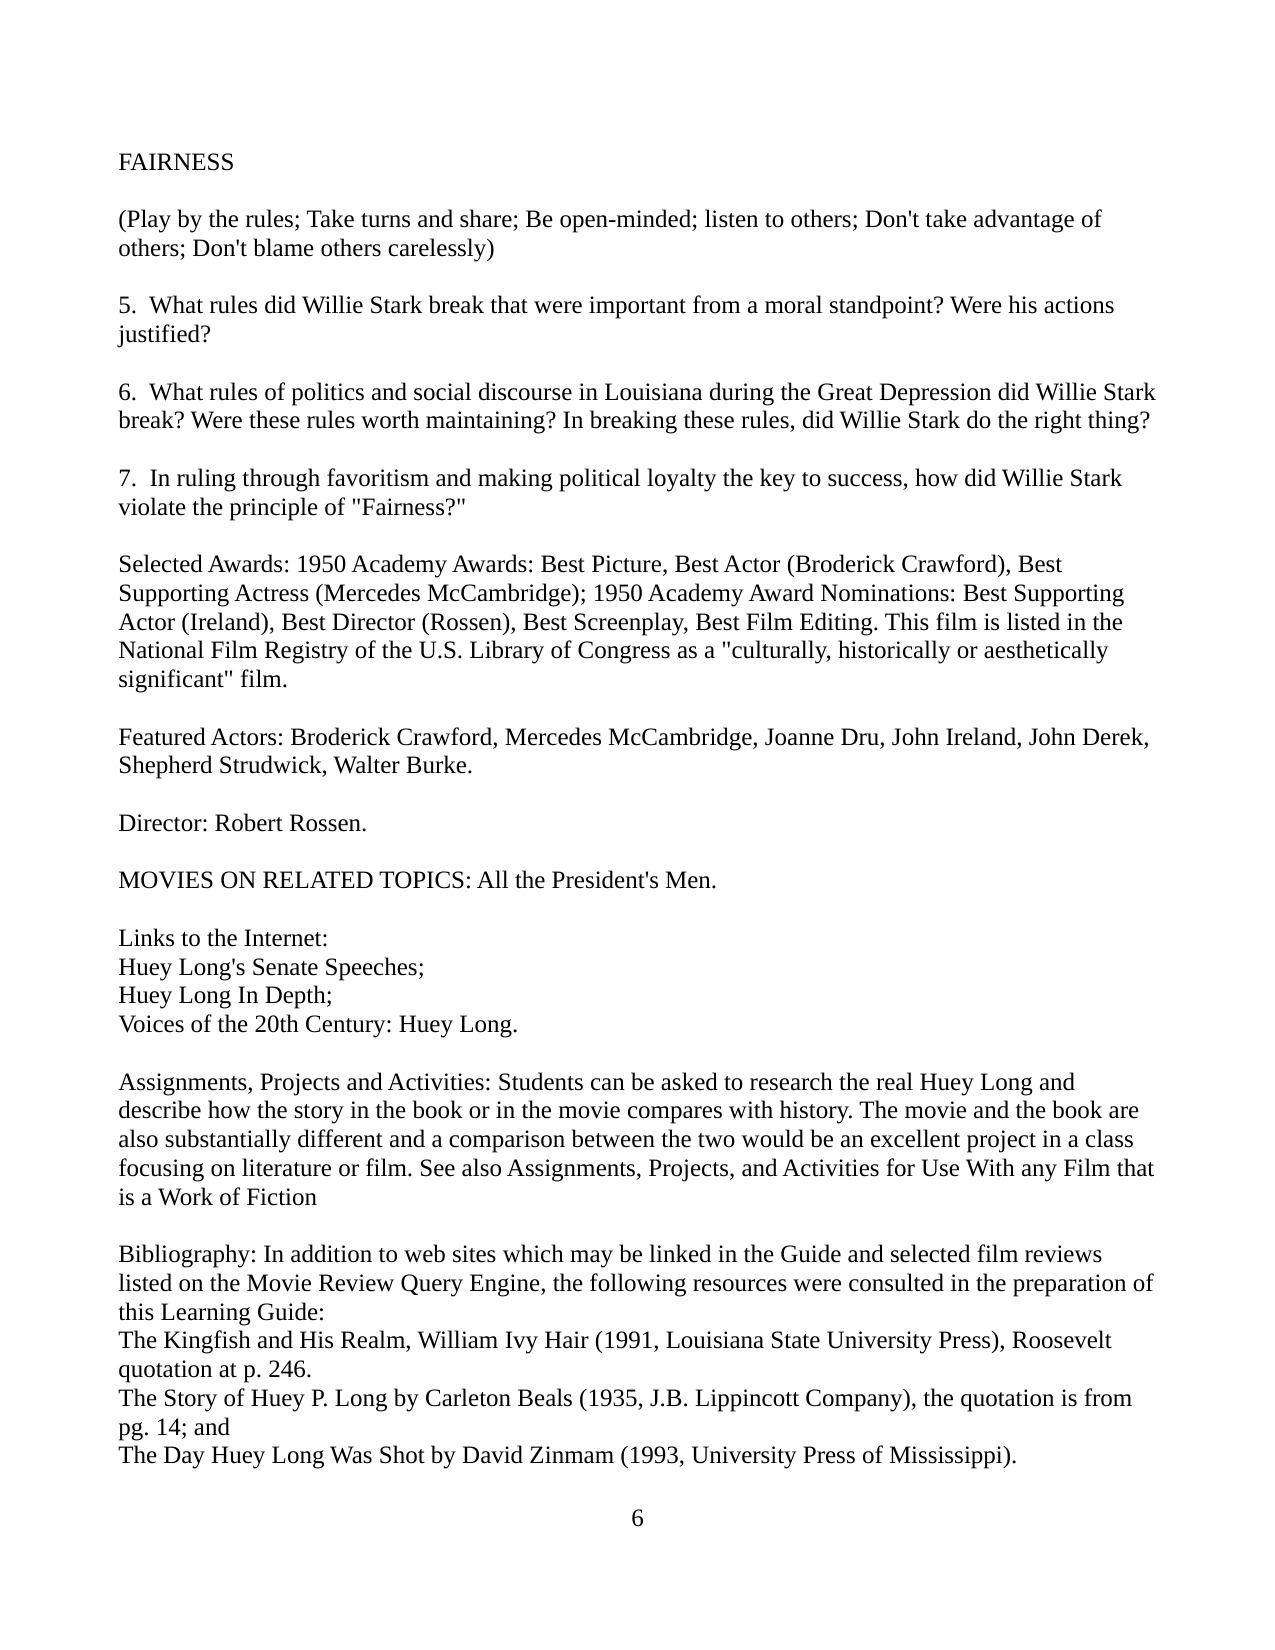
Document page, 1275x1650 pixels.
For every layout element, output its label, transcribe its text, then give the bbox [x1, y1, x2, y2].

text Featured Actors: Broderick Crawford, Mercedes McCambridge, Joanne Dru, John Ireland, John Derek, Shepherd Strudwick, Walter Burke. [118, 722, 1157, 779]
text FAIRNESS [118, 147, 1157, 176]
text (Play by the rules; Take turns and share; Be open-minded; listen to others; Don't take advantage of others; Don't blame others carelessly) [118, 204, 1157, 262]
text 6. What rules of politics and social discourse in Louisiana during the Great Depression did Willie Stark break? Were these rules worth maintaining? In breaking these rules, did Willie Stark do the right thing? [118, 377, 1157, 434]
text 5. What rules did Willie Stark break that were important from a moral standpoint? Were his actions justified? [118, 291, 1157, 348]
text Voices of the 20th Century: Huey Long. [118, 1009, 1157, 1038]
text Director: Robert Rossen. [118, 808, 1157, 837]
text Links to the Internet: [118, 923, 1157, 952]
text Bibliography: In addition to web sites which may be linked in the Guide and selected film reviews listed on the Movie Review Query Engine, the following resources were consulted in the preparation of this Learning Guide: [118, 1239, 1157, 1326]
text Huey Long In Depth; [118, 981, 1157, 1009]
text 7. In ruling through favoritism and making political loyalty the key to success, how did Willie Stark violate the principle of "Fairness?" [118, 463, 1157, 521]
text Huey Long's Senate Speeches; [118, 952, 1157, 981]
text MOVIES ON RELATED TOPICS: All the President's Men. [118, 866, 1157, 894]
text The Day Huey Long Was Shot by David Zinmam (1993, University Press of Mississippi). [118, 1441, 1157, 1469]
text Selected Awards: 1950 Academy Awards: Best Picture, Best Actor (Broderick Crawford), Best Supporting Actress (Mercedes McCambridge); 1950 Academy Award Nominations: Best Supporting Actor (Ireland), Best Director (Rossen), Best Screenplay, Best Film Editing. This film is listed in the National Film Registry of the U.S. Library of Congress as a "culturally, historically or aesthetically significant" film. [118, 549, 1157, 693]
text The Story of Huey P. Long by Carleton Beals (1935, J.B. Lippincott Company), the quotation is from pg. 14; and [118, 1383, 1157, 1441]
text The Kingfish and His Realm, William Ivy Hair (1991, Louisiana State University Press), Roosevelt quotation at p. 246. [118, 1326, 1157, 1383]
text Assignments, Projects and Activities: Students can be asked to research the real Huey Long and describe how the story in the book or in the movie compares with history. The movie and the book are also substantially different and a comparison between the two would be an excellent project in a class focusing on literature or film. See also Assignments, Projects, and Activities for Use With any Film that is a Work of Fiction [118, 1067, 1157, 1211]
